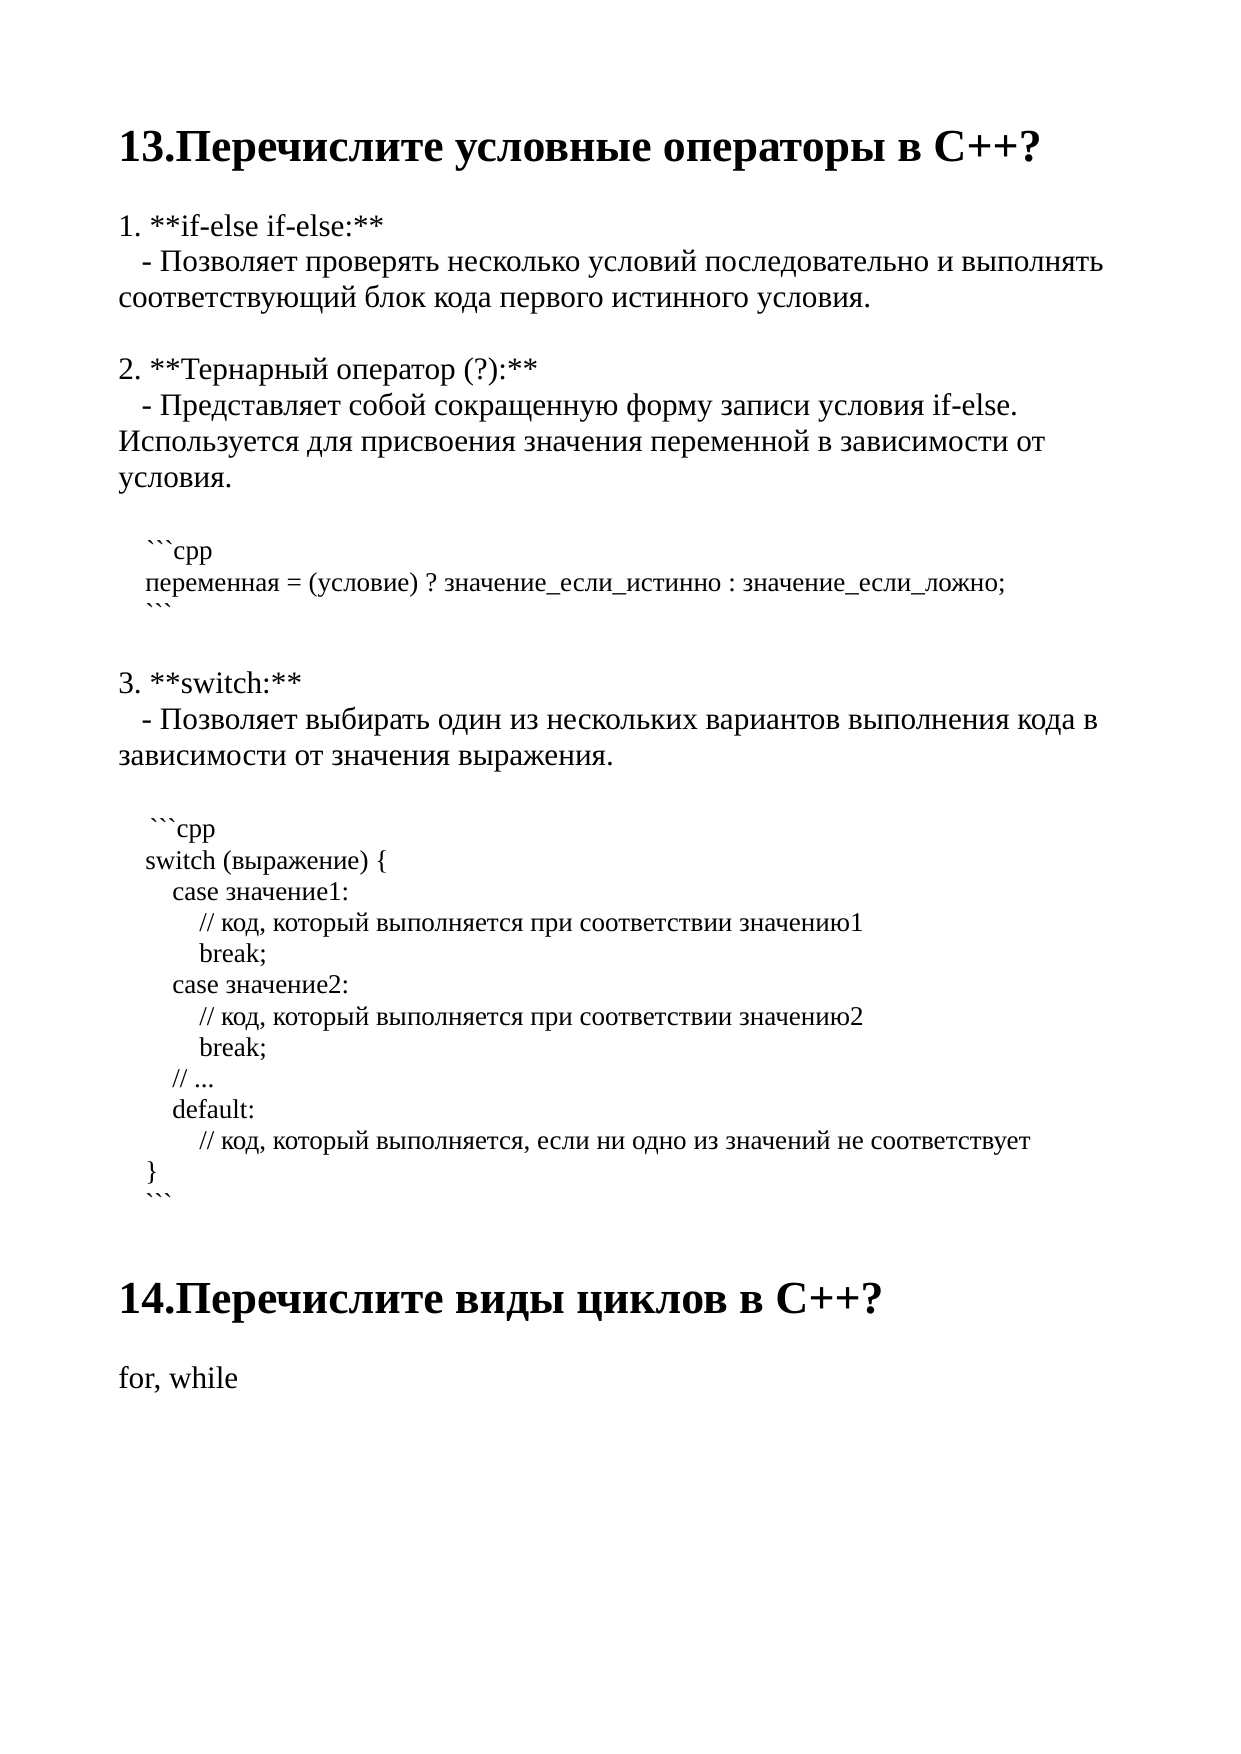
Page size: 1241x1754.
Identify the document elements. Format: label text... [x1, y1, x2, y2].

text 1. **if-else if-else:** [118, 207, 1122, 243]
text ```cpp [118, 808, 1122, 844]
text 14.Перечислите виды циклов в С++? [118, 1271, 1122, 1323]
text // ... [118, 1062, 1122, 1093]
text 2. **Тернарный оператор (?):** [118, 351, 1122, 386]
text ``` [118, 597, 1122, 628]
text switch (выражение) { [118, 844, 1122, 875]
text for, while [118, 1359, 1122, 1395]
text // код, который выполняется при соответствии значению2 [118, 1000, 1122, 1031]
text case значение2: [118, 969, 1122, 1000]
text ``` [118, 1187, 1122, 1218]
text // код, который выполняется при соответствии значению1 [118, 906, 1122, 937]
text переменная = (условие) ? значение_если_истинно : значение_если_ложно; [118, 566, 1122, 597]
text - Представляет собой сокращенную форму записи условия if-else. Используется для присвоения значения переменной в зависимости от условия. [118, 386, 1122, 494]
text case значение1: [118, 875, 1122, 906]
text ```cpp [118, 530, 1122, 566]
text break; [118, 937, 1122, 969]
text - Позволяет проверять несколько условий последовательно и выполнять соответствующий блок кода первого истинного условия. [118, 243, 1122, 314]
text // код, который выполняется, если ни одно из значений не соответствует [118, 1124, 1122, 1156]
text 3. **switch:** [118, 664, 1122, 700]
text break; [118, 1031, 1122, 1062]
text default: [118, 1093, 1122, 1124]
text 13.Перечислите условные операторы в С++? [118, 118, 1122, 171]
text - Позволяет выбирать один из нескольких вариантов выполнения кода в зависимости от значения выражения. [118, 700, 1122, 772]
text } [118, 1156, 1122, 1187]
